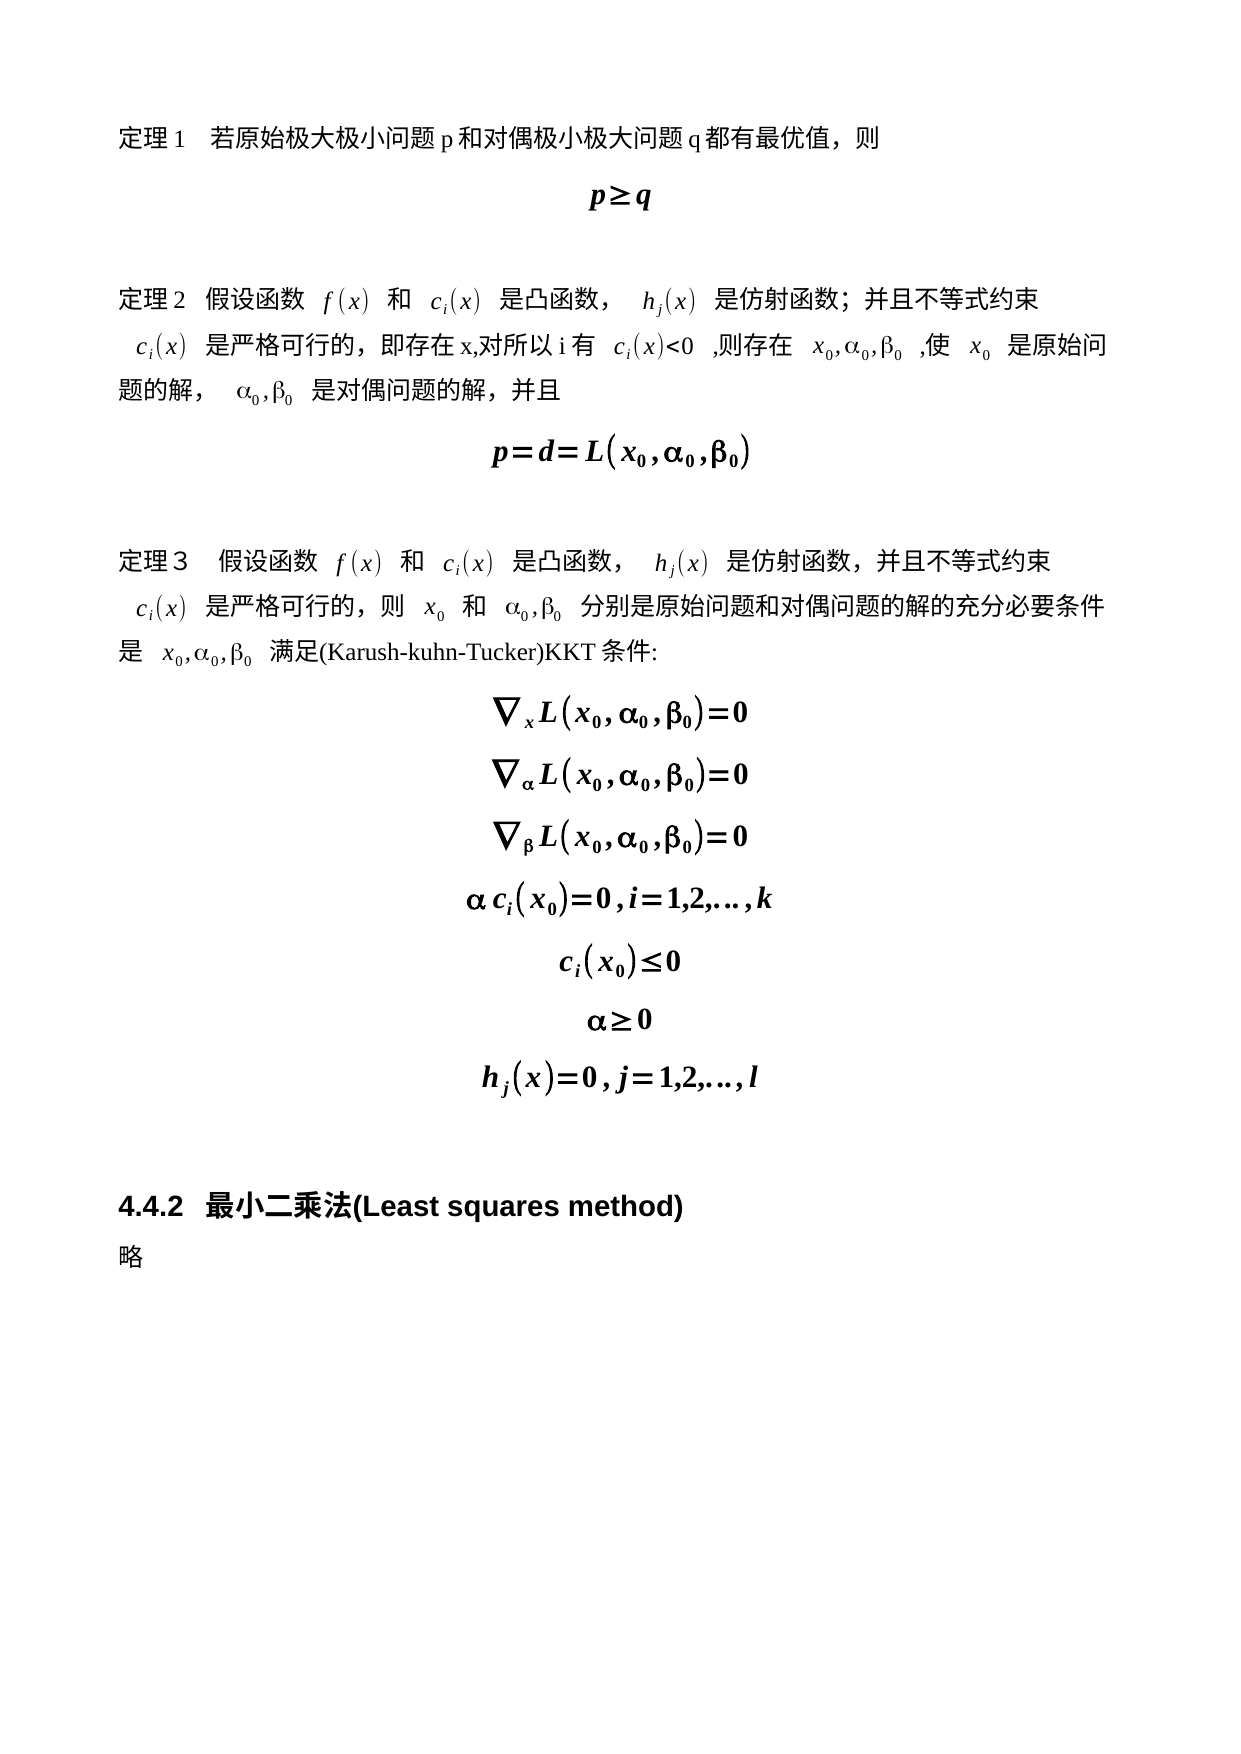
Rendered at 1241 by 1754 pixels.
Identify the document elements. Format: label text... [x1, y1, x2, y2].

text 定理３ 假设函数和是凸函数，是仿射函数，并且不等式约束是严格可行的，则和分别是原始问题和对偶问题的解的充分必要条件是满足(Karush-kuhn-Tucker)KKT条件: [118, 541, 1122, 670]
text 定理2 假设函数和是凸函数，是仿射函数；并且不等式约束是严格可行的，即存在x,对所以i有,则存在,使是原始问题的解，是对偶问题的解，并且 [118, 280, 1122, 408]
text 定理1 若原始极大极小问题p和对偶极小极大问题q都有最优值，则 [118, 118, 1122, 154]
subtitle 4.4.2 最小二乘法(Least squares method) [118, 1182, 1122, 1225]
text 略 [118, 1237, 1122, 1274]
